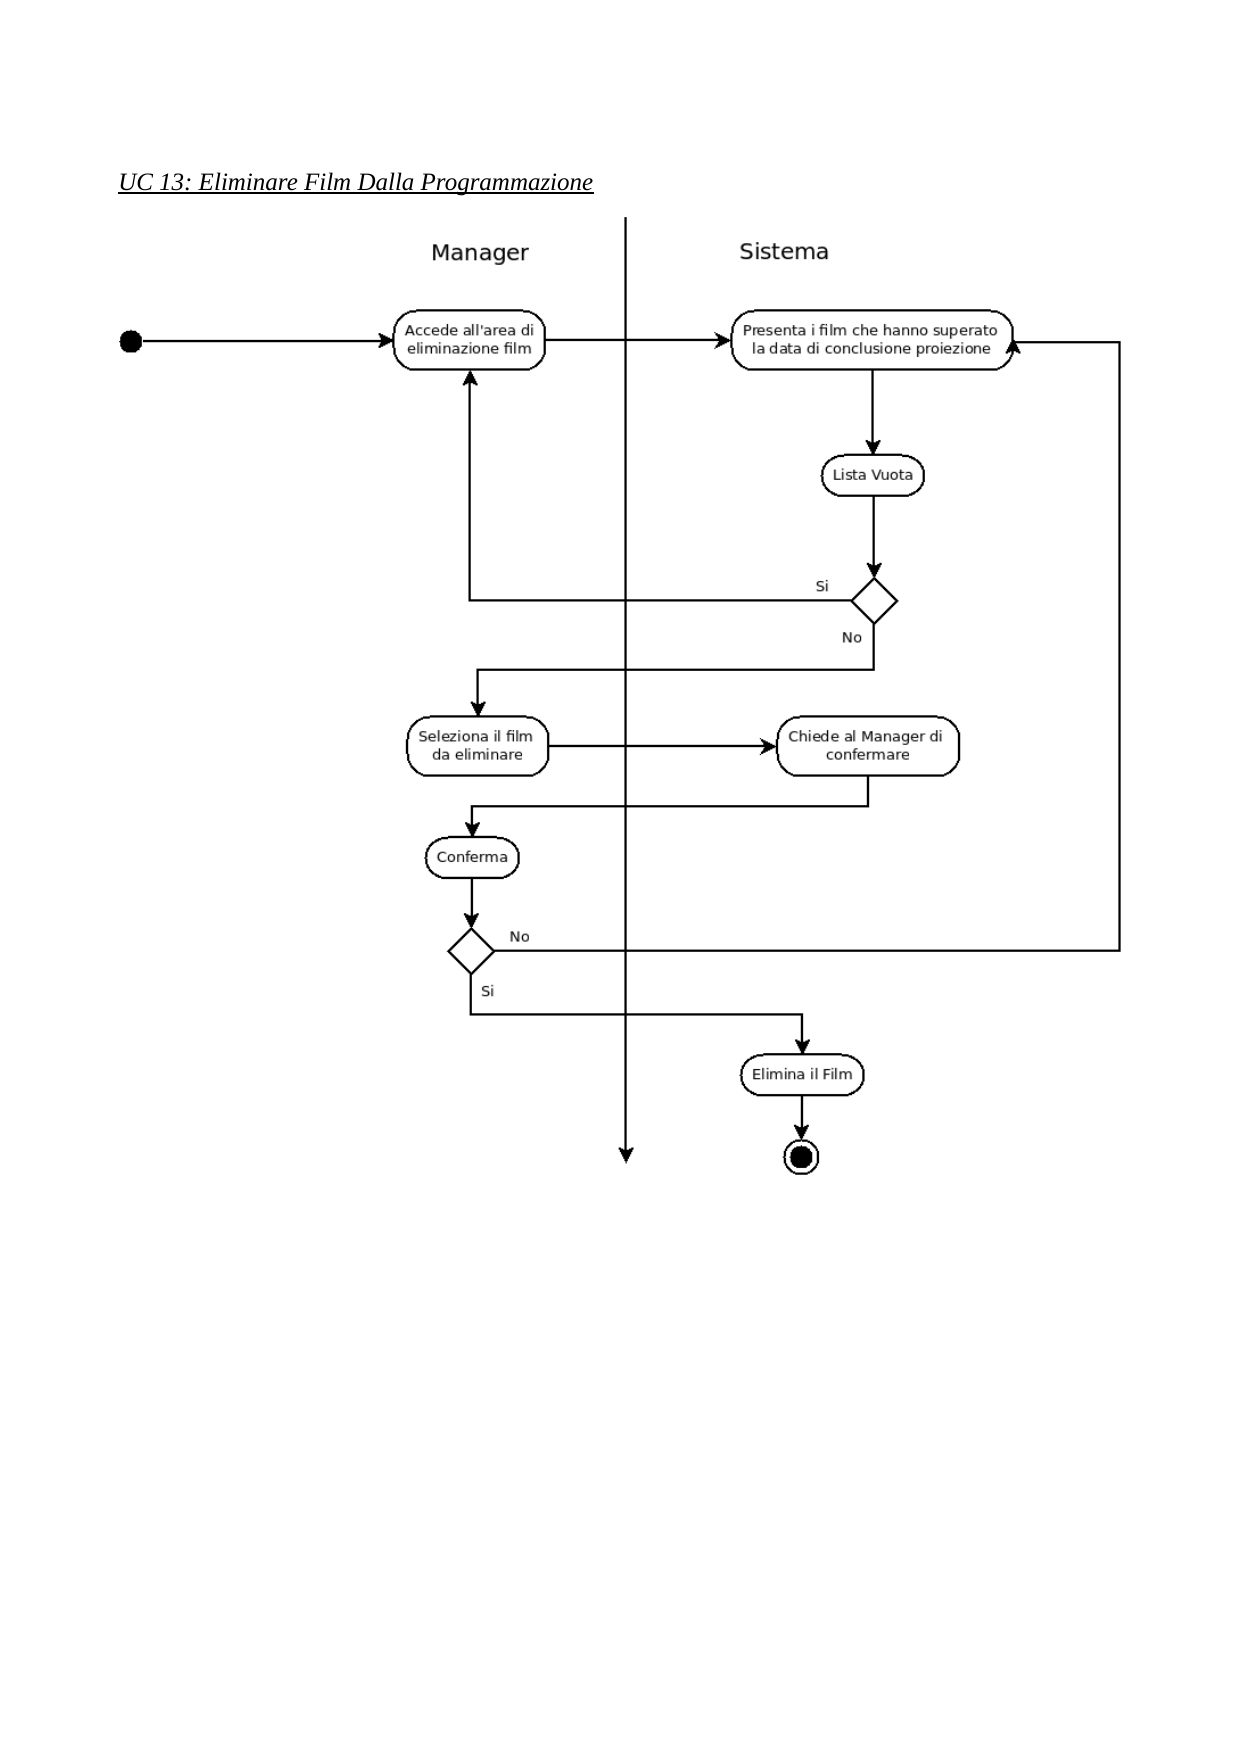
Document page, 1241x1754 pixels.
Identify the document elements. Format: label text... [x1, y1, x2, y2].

picture [118, 216, 1123, 1176]
text UC 13: Eliminare Film Dalla Programmazione [118, 167, 1122, 196]
